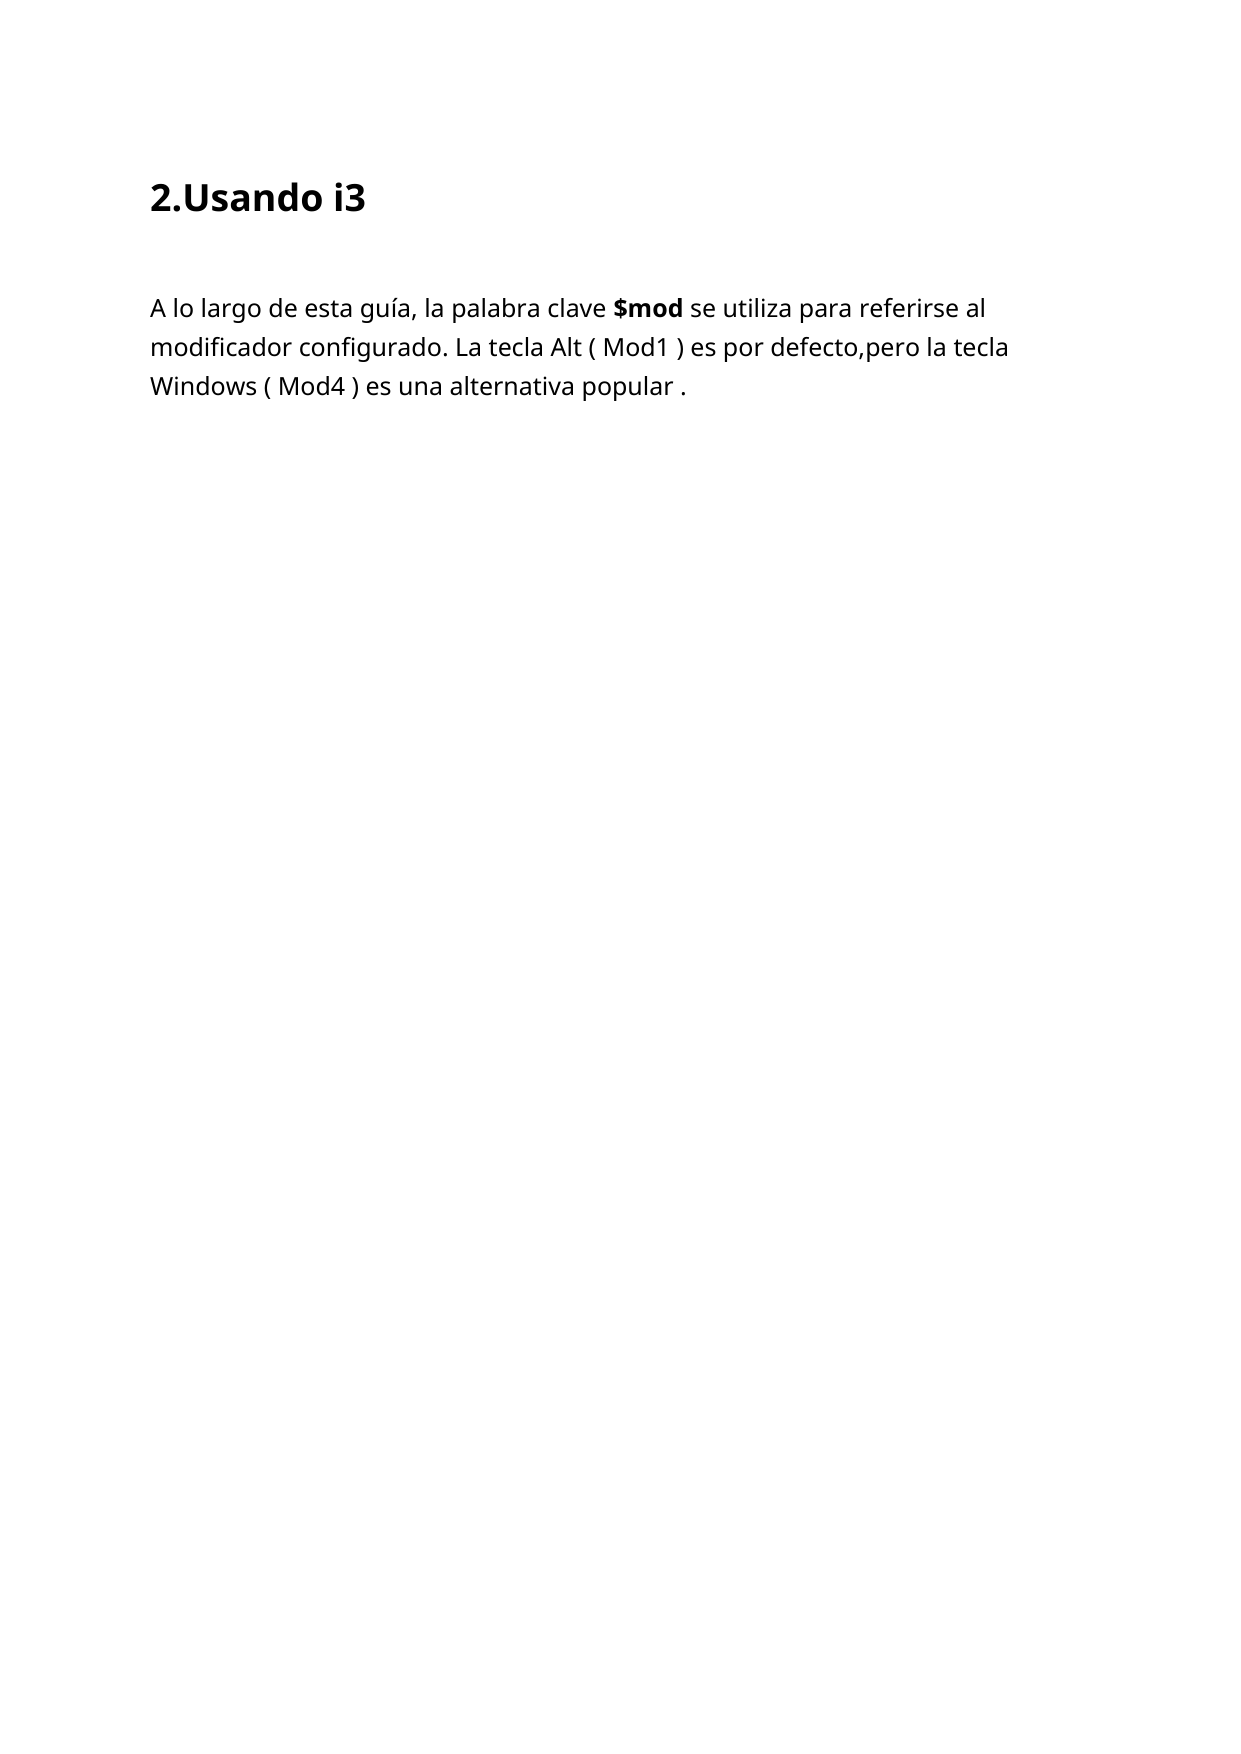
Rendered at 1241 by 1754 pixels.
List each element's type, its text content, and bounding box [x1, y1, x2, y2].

text A lo largo de esta guía, la palabra clave $mod se utiliza para referirse al modificador configurado. La tecla Alt ( Mod1 ) es por defecto,pero la tecla Windows ( Mod4 ) es una alternativa popular . [150, 291, 1091, 403]
subtitle 2.Usando i3 [150, 171, 1091, 222]
